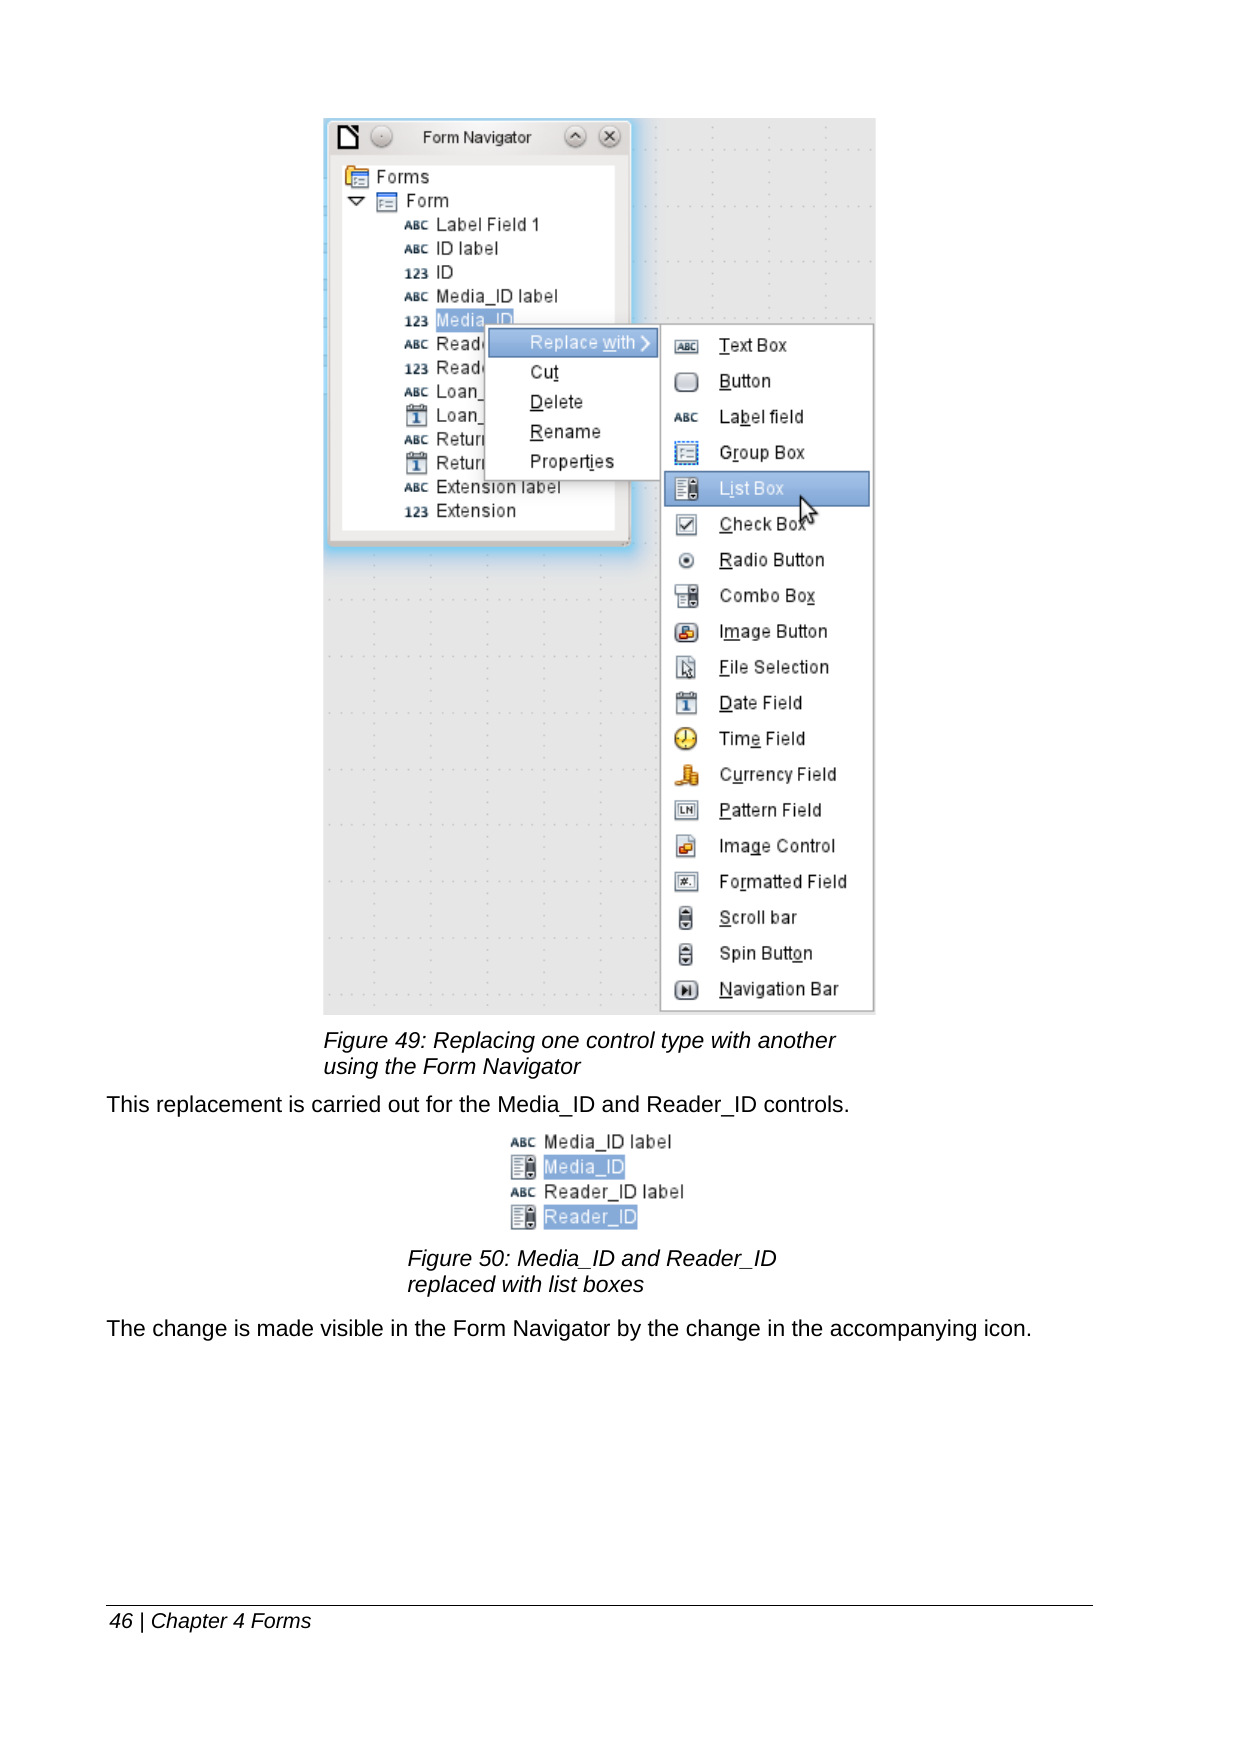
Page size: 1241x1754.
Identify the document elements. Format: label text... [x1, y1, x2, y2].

text The change is made visible in the Form Navigator by the change in the accompanying icon. [106, 1314, 1093, 1341]
picture [505, 1130, 694, 1233]
text Figure 50: Media_ID and Reader_ID replaced with list boxes [407, 1245, 792, 1297]
picture [323, 118, 876, 1015]
text This replacement is carried out for the Media_ID and Reader_ID controls. [106, 1091, 1093, 1118]
text Figure 49: Replacing one control type with another using the Form Navigator [323, 1027, 876, 1079]
